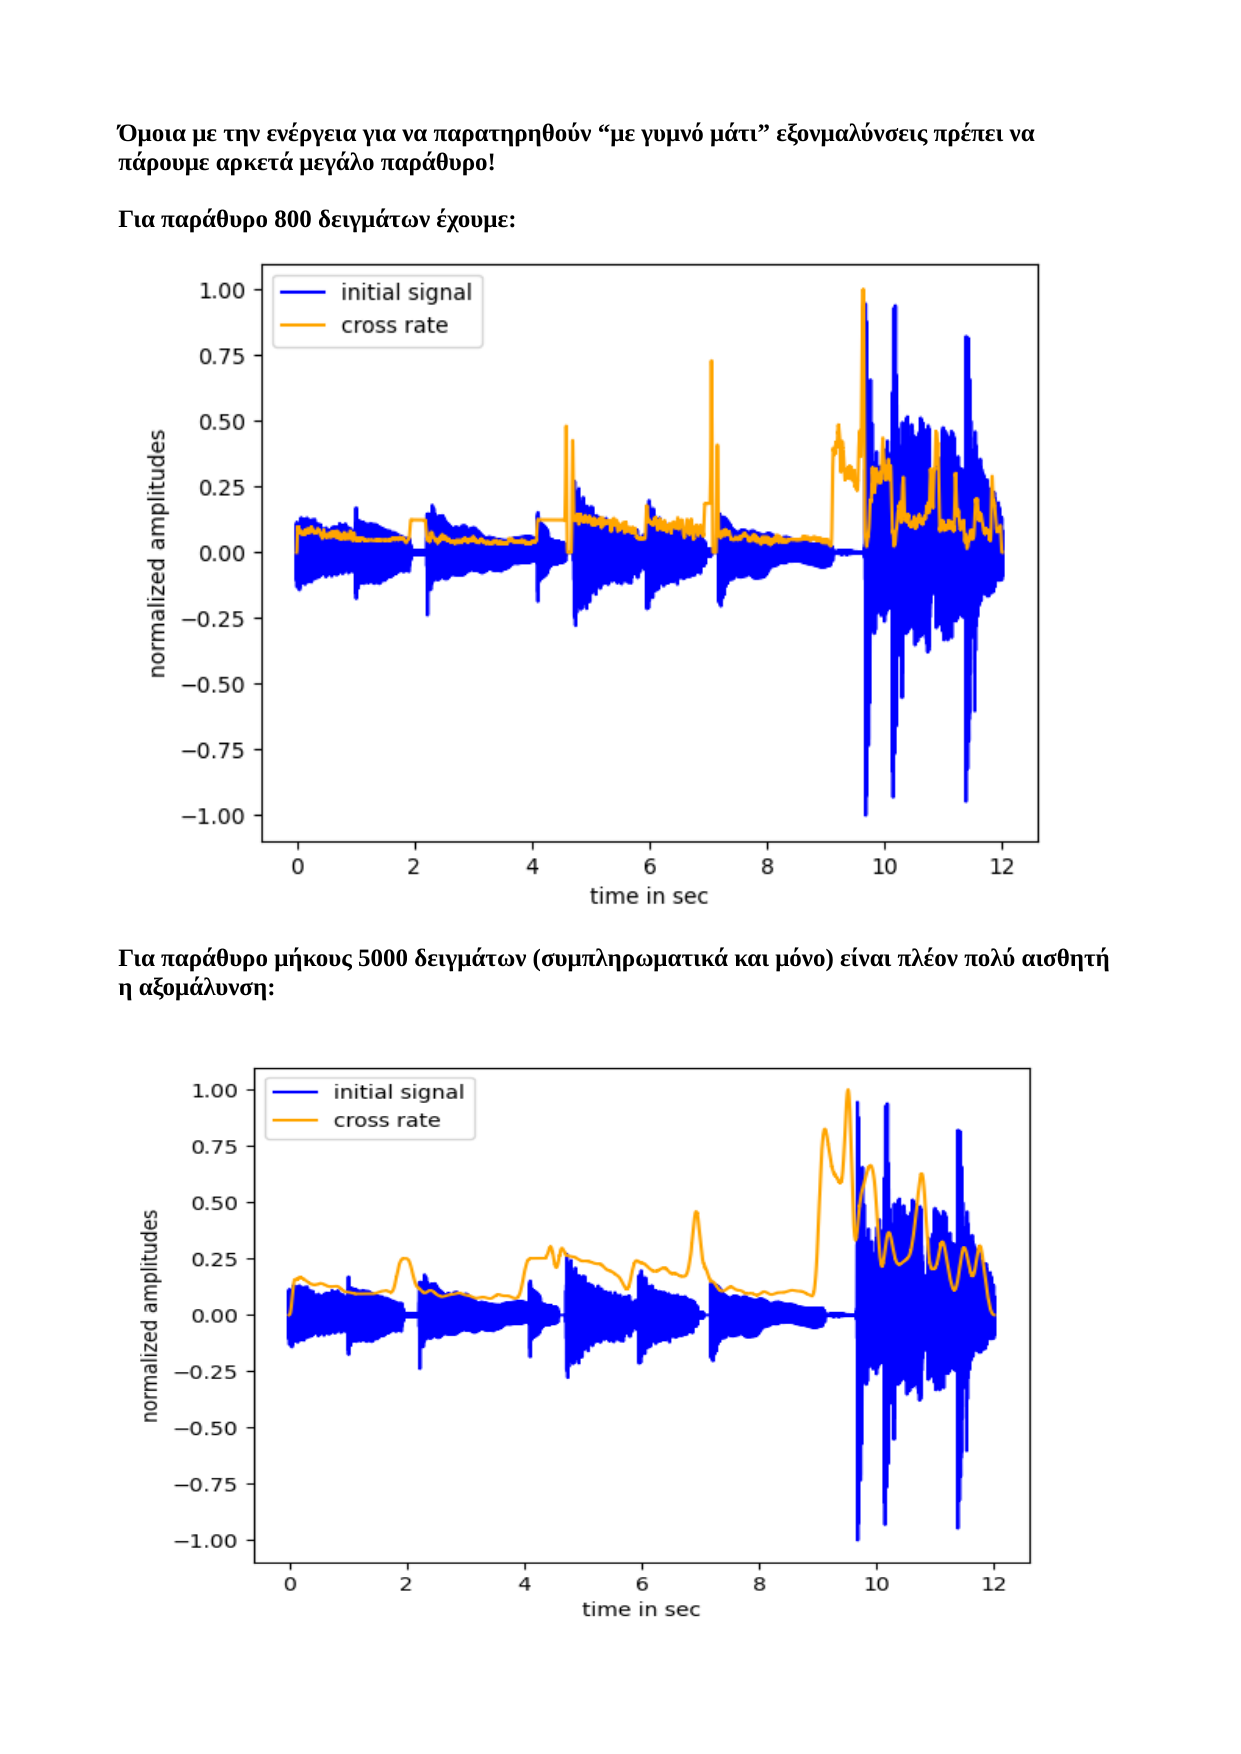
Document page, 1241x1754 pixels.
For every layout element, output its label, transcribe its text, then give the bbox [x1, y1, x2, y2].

picture [140, 1053, 1100, 1631]
text Για παράθυρο 800 δειγμάτων έχουμε: [118, 204, 1122, 233]
picture [138, 233, 1102, 915]
text Όμοια με την ενέργεια για να παρατηρηθούν “με γυμνό μάτι” εξονμαλύνσεις πρέπει να πάρουμε αρκετά μεγάλο παράθυρο! [118, 118, 1122, 176]
text Για παράθυρο μήκους 5000 δειγμάτων (συμπληρωματικά και μόνο) είναι πλέον πολύ αισθητή η αξομάλυνση: [118, 943, 1122, 1001]
